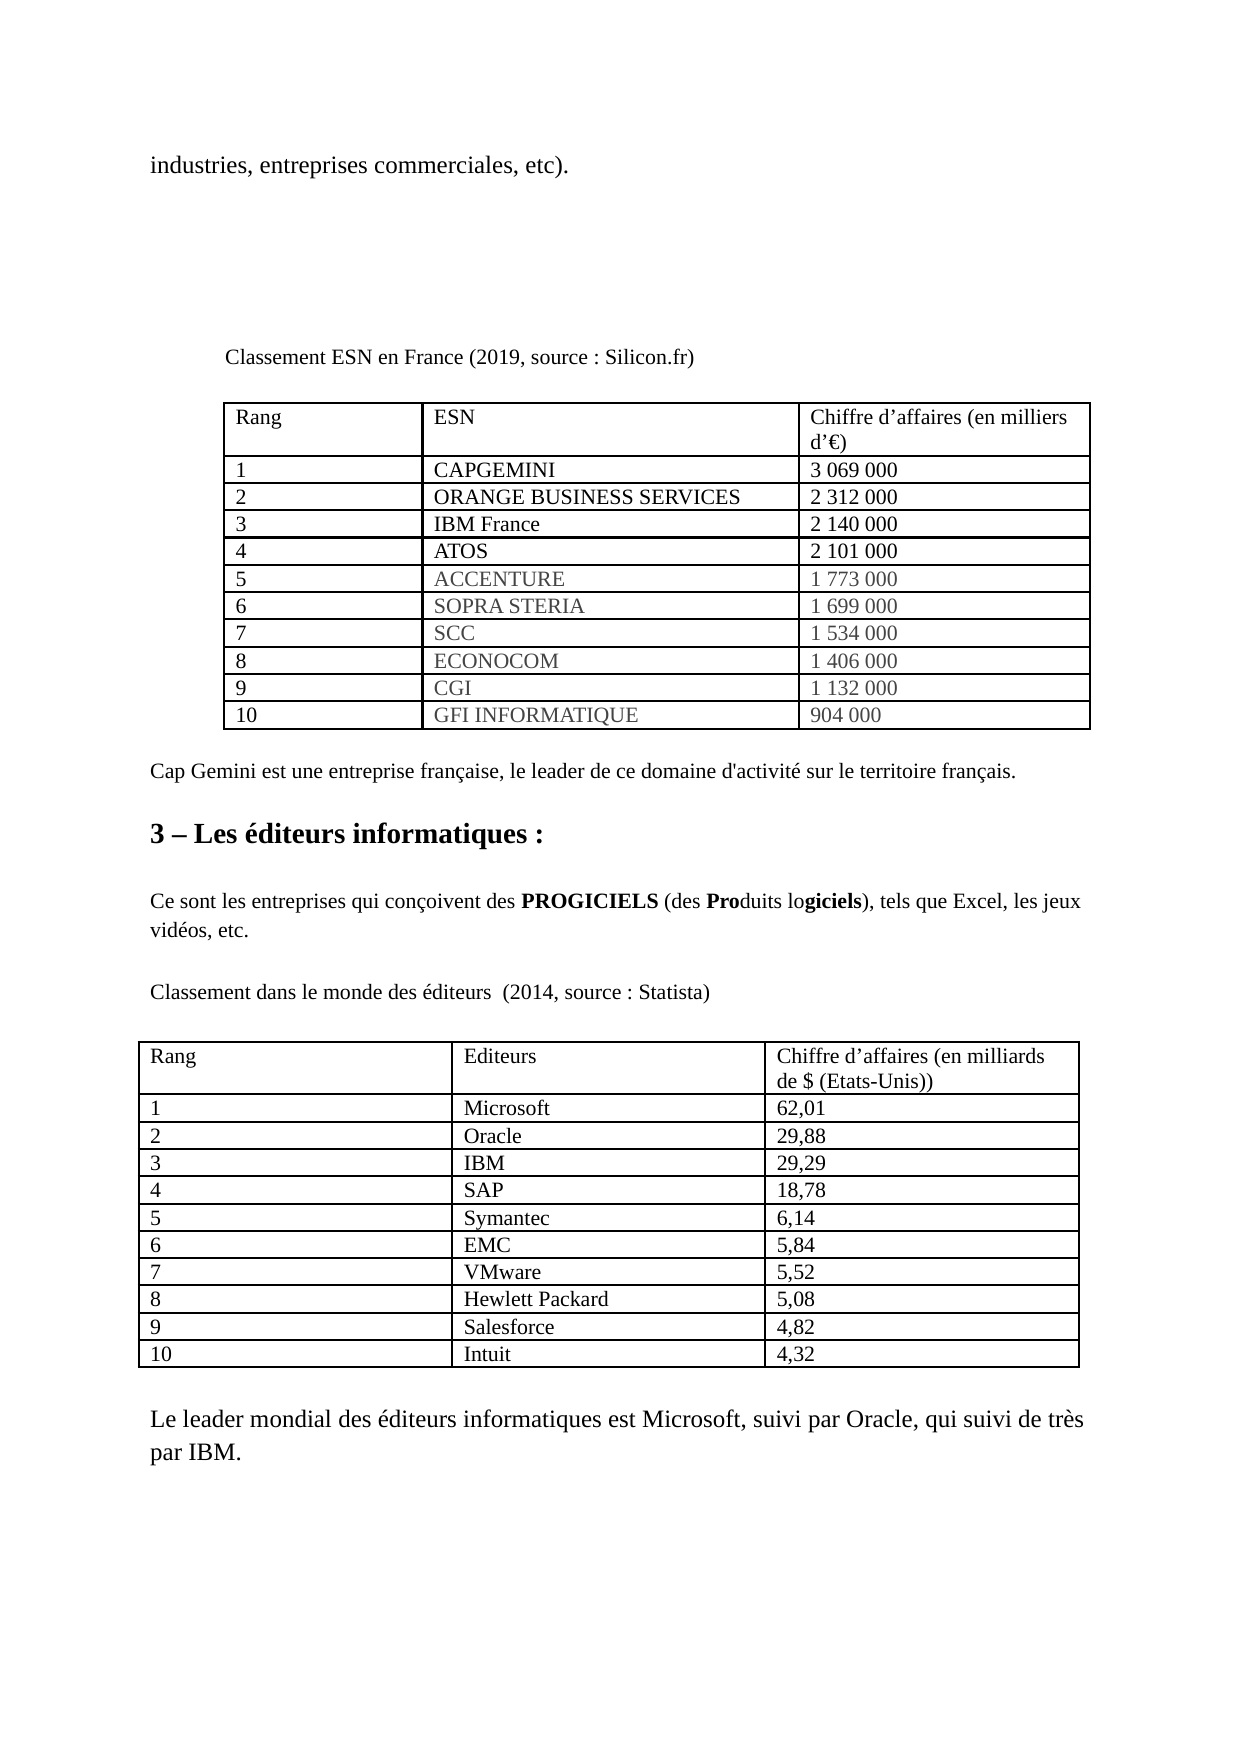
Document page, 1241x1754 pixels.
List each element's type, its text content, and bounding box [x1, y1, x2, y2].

table_cell 9 [140, 1314, 451, 1339]
table_cell 5,52 [766, 1259, 1078, 1284]
table_cell GFI INFORMATIQUE [424, 702, 798, 727]
table_cell 9 [225, 675, 421, 700]
table_cell 4,32 [766, 1341, 1078, 1366]
table_cell Hewlett Packard [453, 1286, 764, 1312]
table_cell 8 [225, 648, 421, 673]
table_cell 1 [225, 457, 421, 482]
table_cell Symantec [453, 1205, 764, 1230]
table_cell ATOS [424, 539, 798, 564]
table_cell 3 [225, 511, 421, 536]
text Cap Gemini est une entreprise française, le leader de ce domaine d'activité sur le territoire français. [150, 758, 1090, 784]
table_cell 1 132 000 [800, 675, 1089, 700]
table_cell IBM [453, 1150, 764, 1175]
table_cell 2 101 000 [800, 539, 1089, 564]
table_cell 5,08 [766, 1286, 1078, 1312]
table_cell 3 069 000 [800, 457, 1089, 482]
table_cell 904 000 [800, 702, 1089, 727]
table_cell VMware [453, 1259, 764, 1284]
table_cell ECONOCOM [424, 648, 798, 673]
table_cell 4 [140, 1177, 451, 1202]
table_cell 4,82 [766, 1314, 1078, 1339]
table_cell 5 [225, 566, 421, 591]
table_header Editeurs [453, 1043, 764, 1093]
text Le leader mondial des éditeurs informatiques est Microsoft, suivi par Oracle, qui suivi de très par IBM. [150, 1404, 1090, 1466]
table_cell 2 140 000 [800, 511, 1089, 536]
table_cell 1 534 000 [800, 620, 1089, 646]
text 3 – Les éditeurs informatiques : [150, 816, 1090, 850]
table_cell IBM France [424, 511, 798, 536]
table_cell CAPGEMINI [424, 457, 798, 482]
table_cell 1 699 000 [800, 593, 1089, 618]
table_cell 1 [140, 1095, 451, 1121]
table_cell 18,78 [766, 1177, 1078, 1202]
text Classement dans le monde des éditeurs (2014, source : Statista) [150, 979, 1090, 1004]
table_cell 29,88 [766, 1123, 1078, 1148]
table_cell Microsoft [453, 1095, 764, 1121]
table_cell 29,29 [766, 1150, 1078, 1175]
text Classement ESN en France (2019, source : Silicon.fr) [225, 344, 1090, 369]
table_cell 5 [140, 1205, 451, 1230]
table_cell ORANGE BUSINESS SERVICES [424, 484, 798, 509]
table_cell 5,84 [766, 1232, 1078, 1257]
table_cell 2 312 000 [800, 484, 1089, 509]
table_cell 1 406 000 [800, 648, 1089, 673]
table_cell SOPRA STERIA [424, 593, 798, 618]
table_cell 6 [225, 593, 421, 618]
table_cell 6 [140, 1232, 451, 1257]
table_cell 62,01 [766, 1095, 1078, 1121]
table_cell SAP [453, 1177, 764, 1202]
table_header Rang [225, 404, 421, 454]
table_cell SCC [424, 620, 798, 646]
table_cell 10 [225, 702, 421, 727]
table_header Rang [140, 1043, 451, 1093]
table_cell 7 [225, 620, 421, 646]
table_cell EMC [453, 1232, 764, 1257]
table_cell Salesforce [453, 1314, 764, 1339]
table_header Chiffre d’affaires (en milliers d’€) [800, 404, 1089, 454]
text industries, entreprises commerciales, etc). [150, 150, 1090, 179]
table_cell 3 [140, 1150, 451, 1175]
table_cell 6,14 [766, 1205, 1078, 1230]
table_cell ACCENTURE [424, 566, 798, 591]
table_cell 1 773 000 [800, 566, 1089, 591]
table_cell 4 [225, 539, 421, 564]
table_cell 8 [140, 1286, 451, 1312]
table_header ESN [424, 404, 798, 454]
table_cell 2 [140, 1123, 451, 1148]
text Ce sont les entreprises qui conçoivent des PROGICIELS (des Produits logiciels), tels que Excel, les jeux vidéos, etc. [150, 888, 1090, 942]
table_cell 2 [225, 484, 421, 509]
table_cell CGI [424, 675, 798, 700]
table_cell Intuit [453, 1341, 764, 1366]
table_cell Oracle [453, 1123, 764, 1148]
table_header Chiffre d’affaires (en milliards de $ (Etats-Unis)) [766, 1043, 1078, 1093]
table_cell 7 [140, 1259, 451, 1284]
table_cell 10 [140, 1341, 451, 1366]
